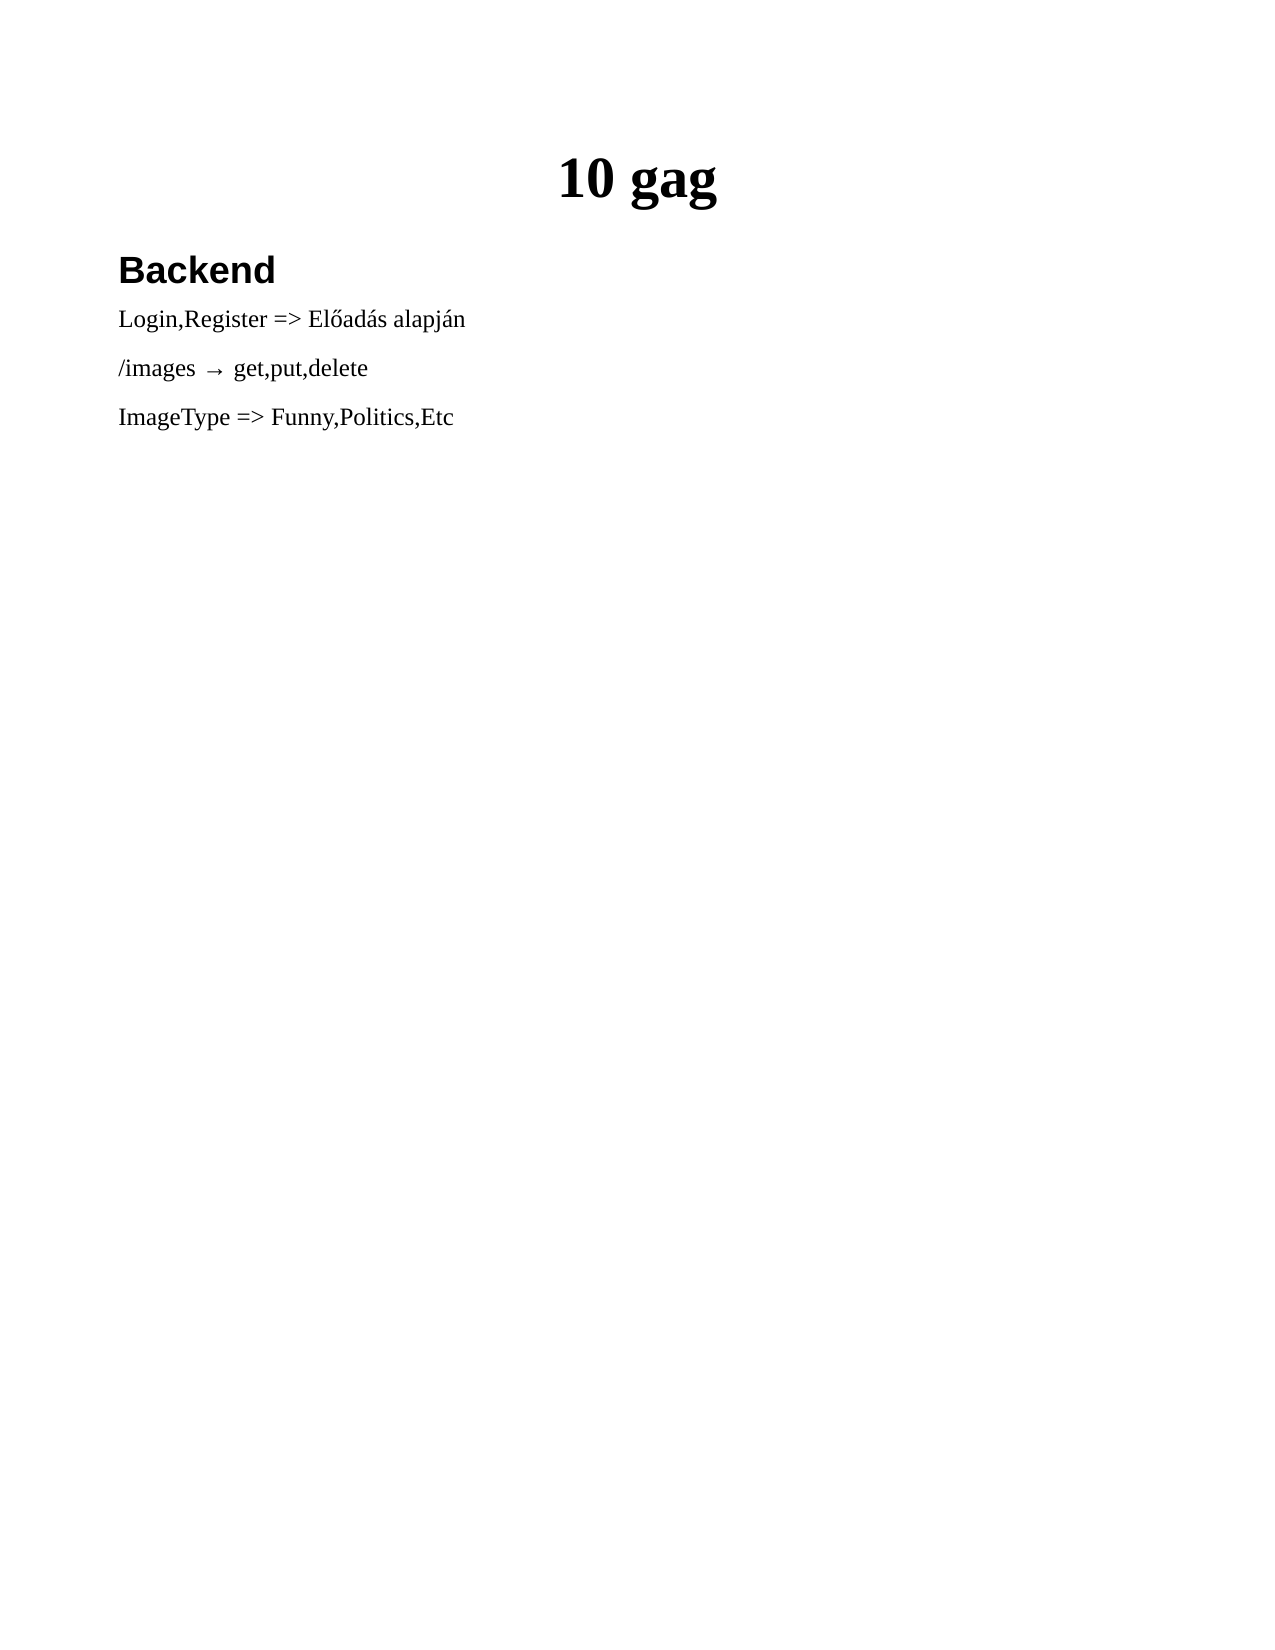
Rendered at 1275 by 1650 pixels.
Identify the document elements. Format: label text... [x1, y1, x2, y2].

subtitle Backend [118, 248, 1157, 291]
text ImageType => Funny,Politics,Etc [118, 402, 1157, 431]
text /images → get,put,delete [118, 353, 1157, 382]
text Login,Register => Előadás alapján [118, 304, 1157, 333]
title 10 gag [118, 143, 1157, 210]
